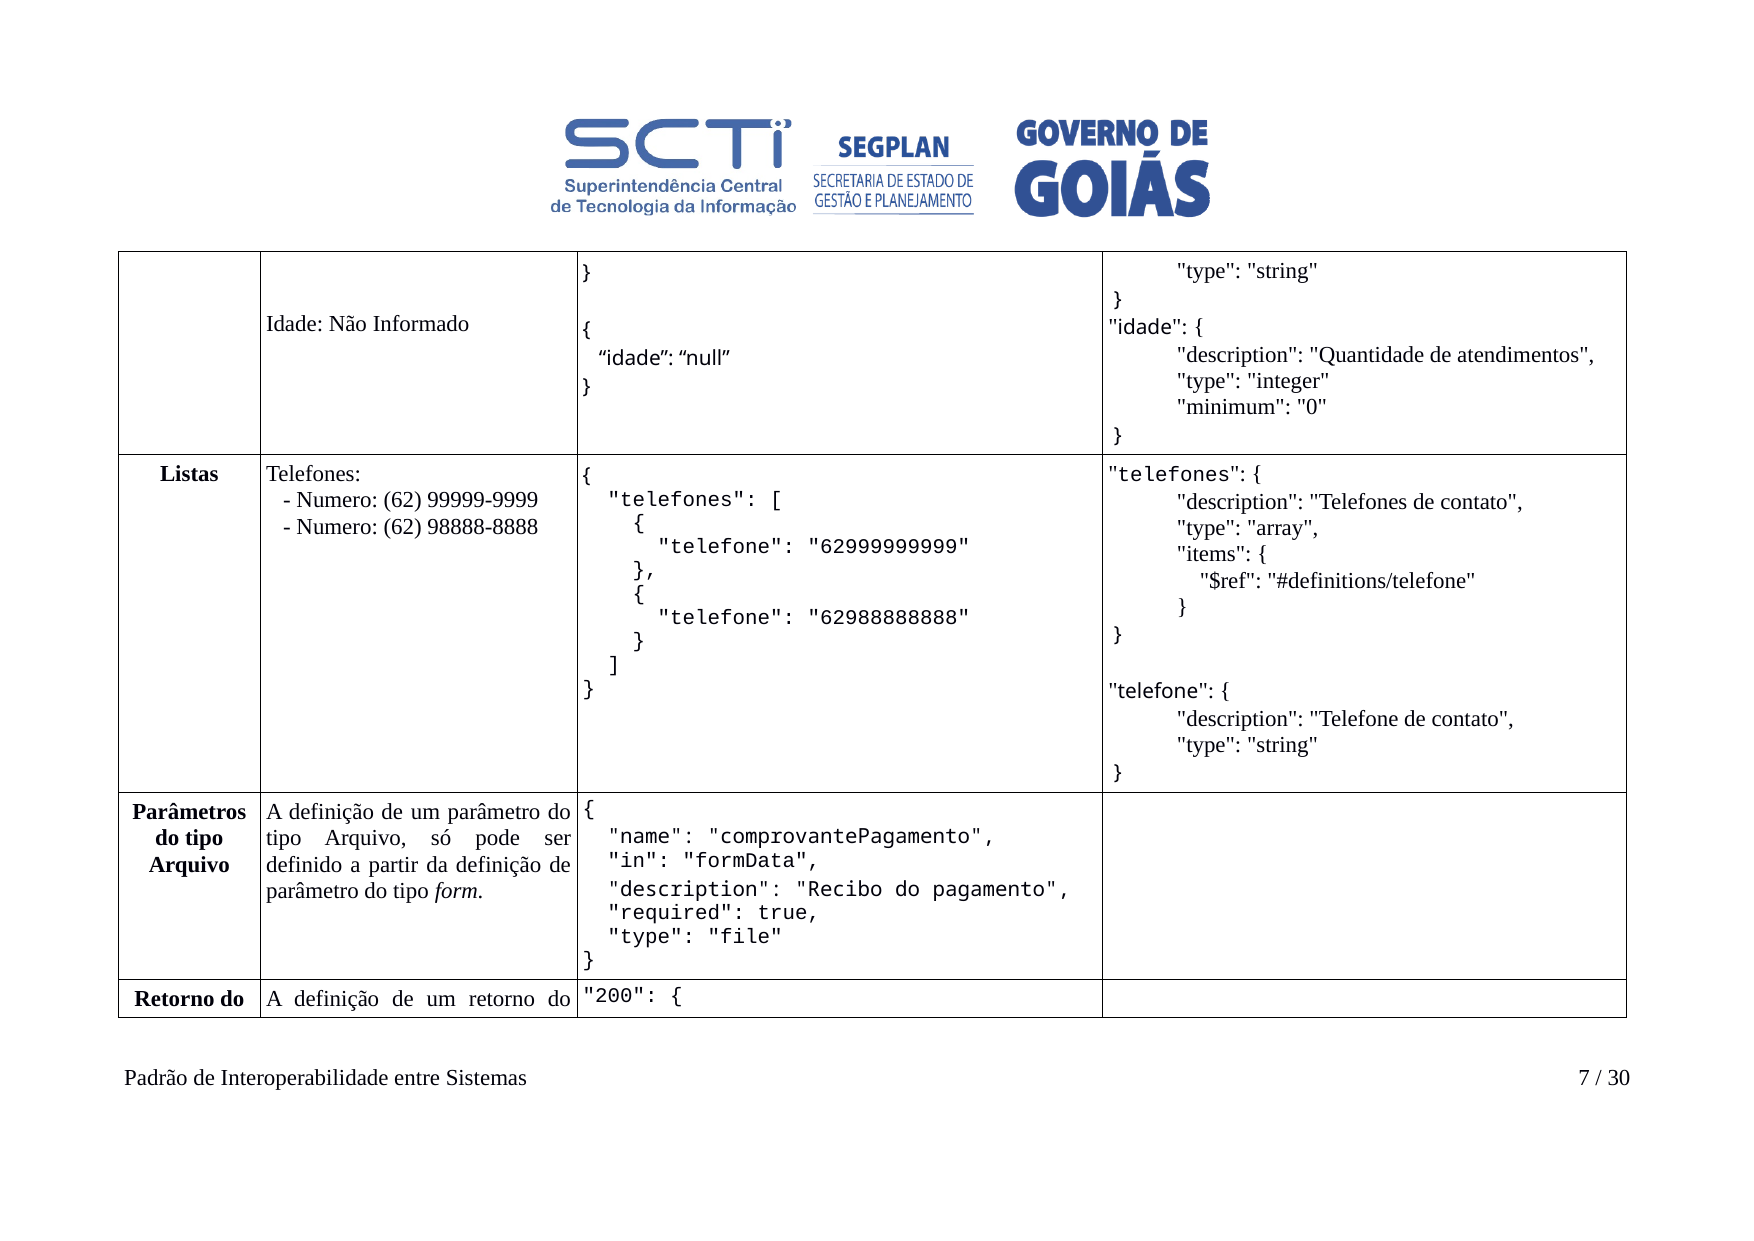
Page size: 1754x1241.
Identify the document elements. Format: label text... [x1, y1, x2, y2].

table_cell [119, 252, 260, 454]
table_cell "telefones": { "description": "Telefones de contato", "type": "array", "items": { "$ref": "#definitions/telefone" } } "telefone": { "description": "Telefone de contato", "type": "string" } [1103, 455, 1626, 792]
table_cell { "telefones": [ { "telefone": "62999999999" }, { "telefone": "62988888888" } ] } [578, 455, 1102, 792]
table_cell [1103, 980, 1626, 1017]
table_cell { "name": "comprovantePagamento", "in": "formData", "description": "Recibo do pagamento", "required": true, "type": "file" } [578, 793, 1102, 979]
table_cell Retorno do [119, 980, 260, 1017]
table_cell "type": "string" } "idade": { "description": "Quantidade de atendimentos", "type": "integer" "minimum": "0" } [1103, 252, 1626, 454]
table_cell } { “idade”: “null” } [578, 252, 1102, 454]
table_cell Telefones: - Numero: (62) 99999-9999 - Numero: (62) 98888-8888 [261, 455, 577, 792]
table_cell Idade: Não Informado [261, 252, 577, 454]
table_cell [1103, 793, 1626, 979]
table_cell Listas [119, 455, 260, 792]
table_cell A definição de um retorno do [261, 980, 577, 1017]
table_cell "200": { [578, 980, 1102, 1017]
table_cell Parâmetros do tipo Arquivo [119, 793, 260, 979]
table_cell A definição de um parâmetro do tipo Arquivo, só pode ser definido a partir da definição de parâmetro do tipo form. [261, 793, 577, 979]
